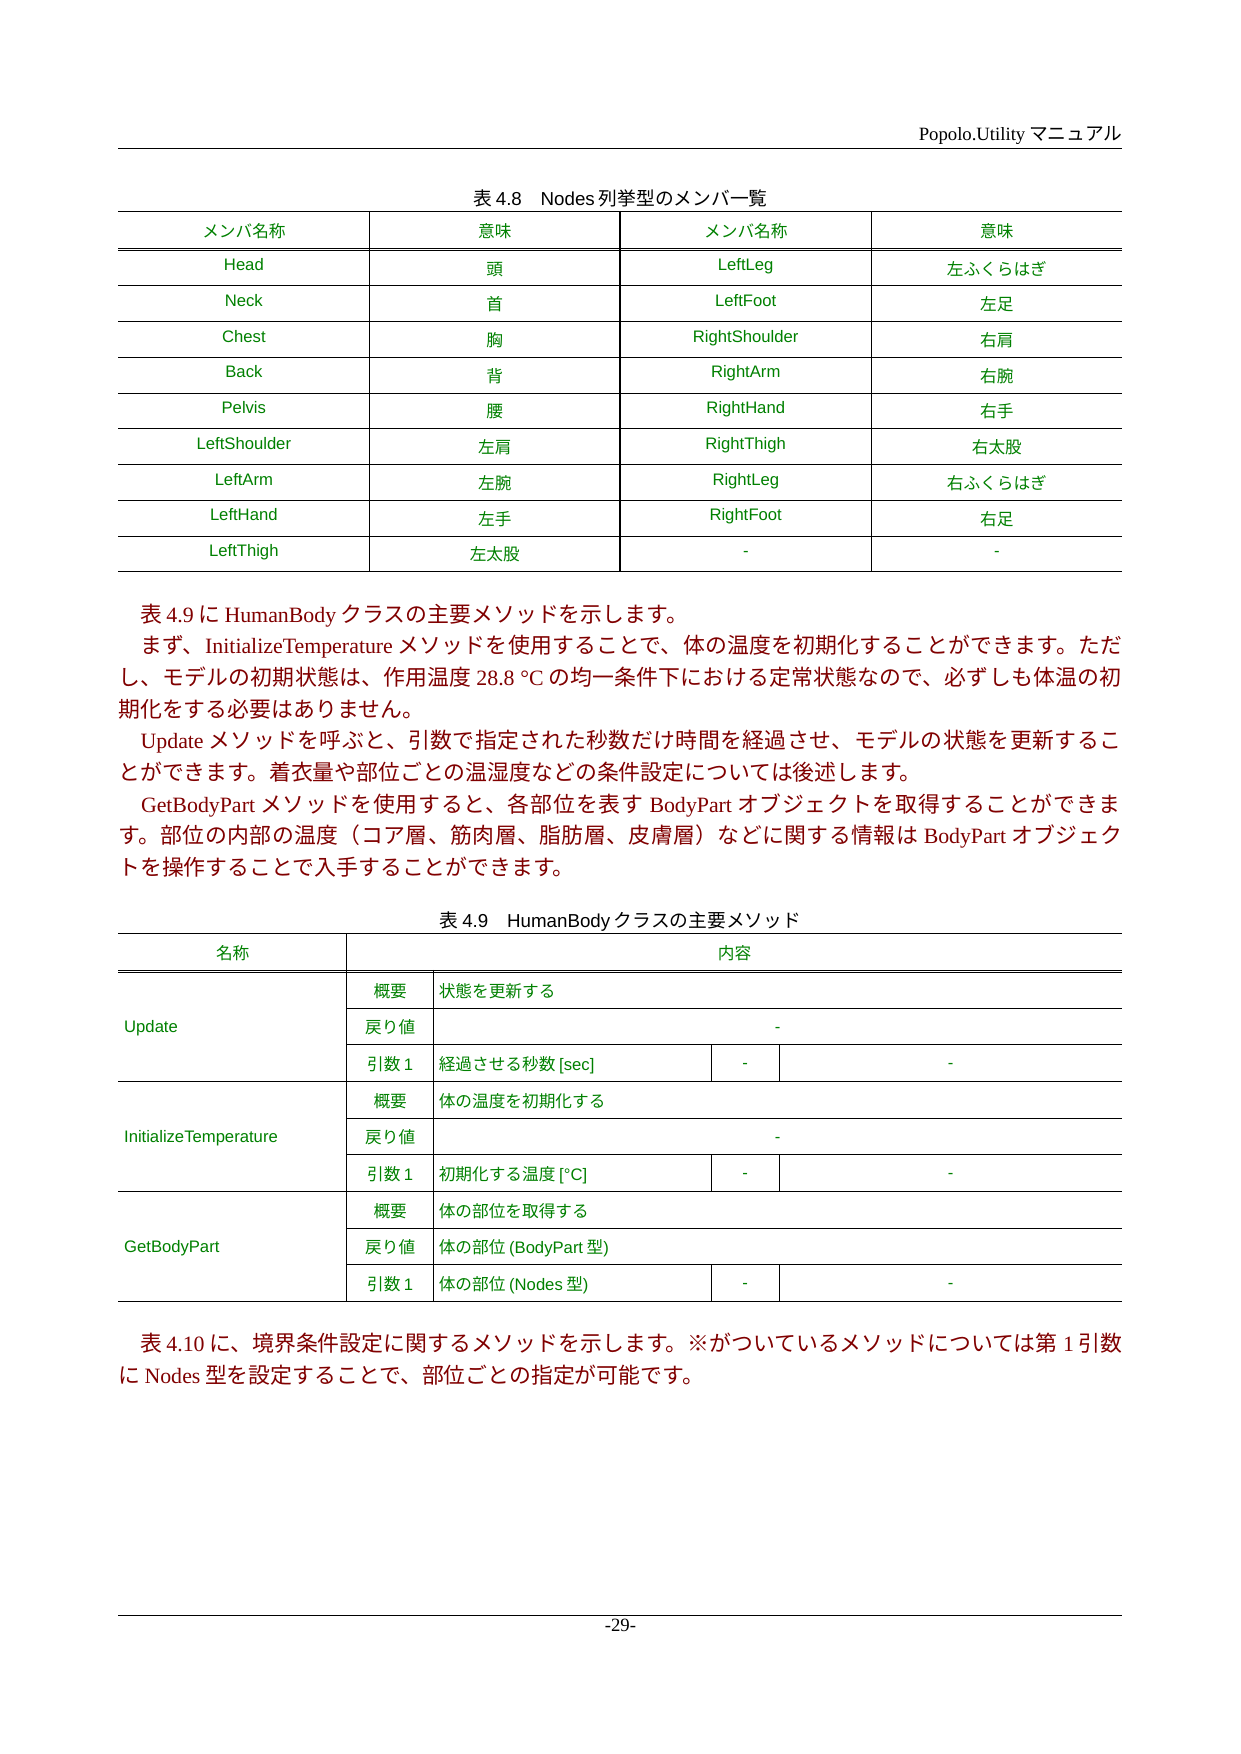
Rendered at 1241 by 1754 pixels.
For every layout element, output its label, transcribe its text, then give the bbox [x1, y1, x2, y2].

table_cell 体の温度を初期化する [434, 1082, 1122, 1118]
table_cell Back [118, 358, 369, 393]
table_cell 体の部位 (Nodes型) [434, 1265, 711, 1301]
table_cell LeftLeg [621, 251, 871, 285]
text Updateメソッドを呼ぶと、引数で指定された秒数だけ時間を経過させ、モデルの状態を更新することができます。着衣量や部位ごとの温湿度などの条件設定については後述します。 [118, 723, 1122, 787]
table_cell RightArm [621, 358, 871, 393]
table_cell Neck [118, 286, 369, 321]
table_cell LeftHand [118, 501, 369, 536]
table_cell 左腕 [370, 465, 619, 500]
table_cell 右足 [872, 501, 1122, 536]
table_cell LeftFoot [621, 286, 871, 321]
table_cell 腰 [370, 394, 619, 428]
table_cell 右肩 [872, 322, 1122, 357]
table_cell - [872, 537, 1122, 571]
table_cell - [780, 1265, 1122, 1301]
table_cell RightHand [621, 394, 871, 428]
table_cell 戻り値 [347, 1119, 433, 1154]
table_cell Head [118, 251, 369, 285]
table_cell RightShoulder [621, 322, 871, 357]
text GetBodyPartメソッドを使用すると、各部位を表すBodyPartオブジェクトを取得することができます。部位の内部の温度（コア層、筋肉層、脂肪層、皮膚層）などに関する情報はBodyPartオブジェクトを操作することで入手することができます。 [118, 787, 1122, 882]
table_cell RightLeg [621, 465, 871, 500]
table_header メンバ名称 [621, 212, 871, 247]
table_cell - [780, 1045, 1122, 1081]
table_cell 右ふくらはぎ [872, 465, 1122, 500]
table_cell 戻り値 [347, 1009, 433, 1044]
table_cell 引数1 [347, 1155, 433, 1191]
table_cell RightFoot [621, 501, 871, 536]
table_cell 引数1 [347, 1265, 433, 1301]
text 表4.8 Nodes列挙型のメンバ一覧 [118, 184, 1122, 211]
table_cell 体の部位 (BodyPart型) [434, 1229, 1122, 1264]
table_cell Chest [118, 322, 369, 357]
table_cell InitializeTemperature [118, 1082, 346, 1191]
table_cell 背 [370, 358, 619, 393]
table_cell 概要 [347, 1192, 433, 1228]
table_cell 左足 [872, 286, 1122, 321]
table_cell GetBodyPart [118, 1192, 346, 1301]
table_cell 右手 [872, 394, 1122, 428]
table_cell Pelvis [118, 394, 369, 428]
table_cell Update [118, 973, 346, 1081]
table_cell - [712, 1045, 779, 1081]
table_cell 左太股 [370, 537, 619, 571]
table_cell 右腕 [872, 358, 1122, 393]
table_cell 体の部位を取得する [434, 1192, 1122, 1228]
table_cell 右太股 [872, 429, 1122, 464]
table_cell LeftShoulder [118, 429, 369, 464]
table_cell 概要 [347, 1082, 433, 1118]
table_header 意味 [370, 212, 619, 247]
table_header 名称 [118, 934, 346, 970]
table_cell LeftThigh [118, 537, 369, 571]
text 表4.9 HumanBodyクラスの主要メソッド [118, 906, 1122, 933]
table_header メンバ名称 [118, 212, 369, 247]
table_cell 状態を更新する [434, 973, 1122, 1008]
table_header 内容 [347, 934, 1122, 970]
table_cell - [621, 537, 871, 571]
table_cell - [434, 1009, 1122, 1044]
table_cell 胸 [370, 322, 619, 357]
table_cell - [434, 1119, 1122, 1154]
table_cell - [712, 1265, 779, 1301]
table_cell 頭 [370, 251, 619, 285]
table_cell 初期化する温度 [°C] [434, 1155, 711, 1191]
table_cell RightThigh [621, 429, 871, 464]
table_cell 戻り値 [347, 1229, 433, 1264]
table_cell 左肩 [370, 429, 619, 464]
table_cell 引数1 [347, 1045, 433, 1081]
text 表4.9にHumanBodyクラスの主要メソッドを示します。 [118, 597, 1122, 628]
table_cell 左手 [370, 501, 619, 536]
table_cell 経過させる秒数 [sec] [434, 1045, 711, 1081]
table_cell 概要 [347, 973, 433, 1008]
text まず、InitializeTemperatureメソッドを使用することで、体の温度を初期化することができます。ただし、モデルの初期状態は、作用温度28.8 °Cの均一条件下における定常状態なので、必ずしも体温の初期化をする必要はありません。 [118, 628, 1122, 723]
table_cell 左ふくらはぎ [872, 251, 1122, 285]
text 表4.10に、境界条件設定に関するメソッドを示します。※がついているメソッドについては第1引数にNodes型を設定することで、部位ごとの指定が可能です。 [118, 1326, 1122, 1389]
table_cell - [712, 1155, 779, 1191]
table_cell - [780, 1155, 1122, 1191]
table_cell LeftArm [118, 465, 369, 500]
table_cell 首 [370, 286, 619, 321]
table_header 意味 [872, 212, 1122, 247]
